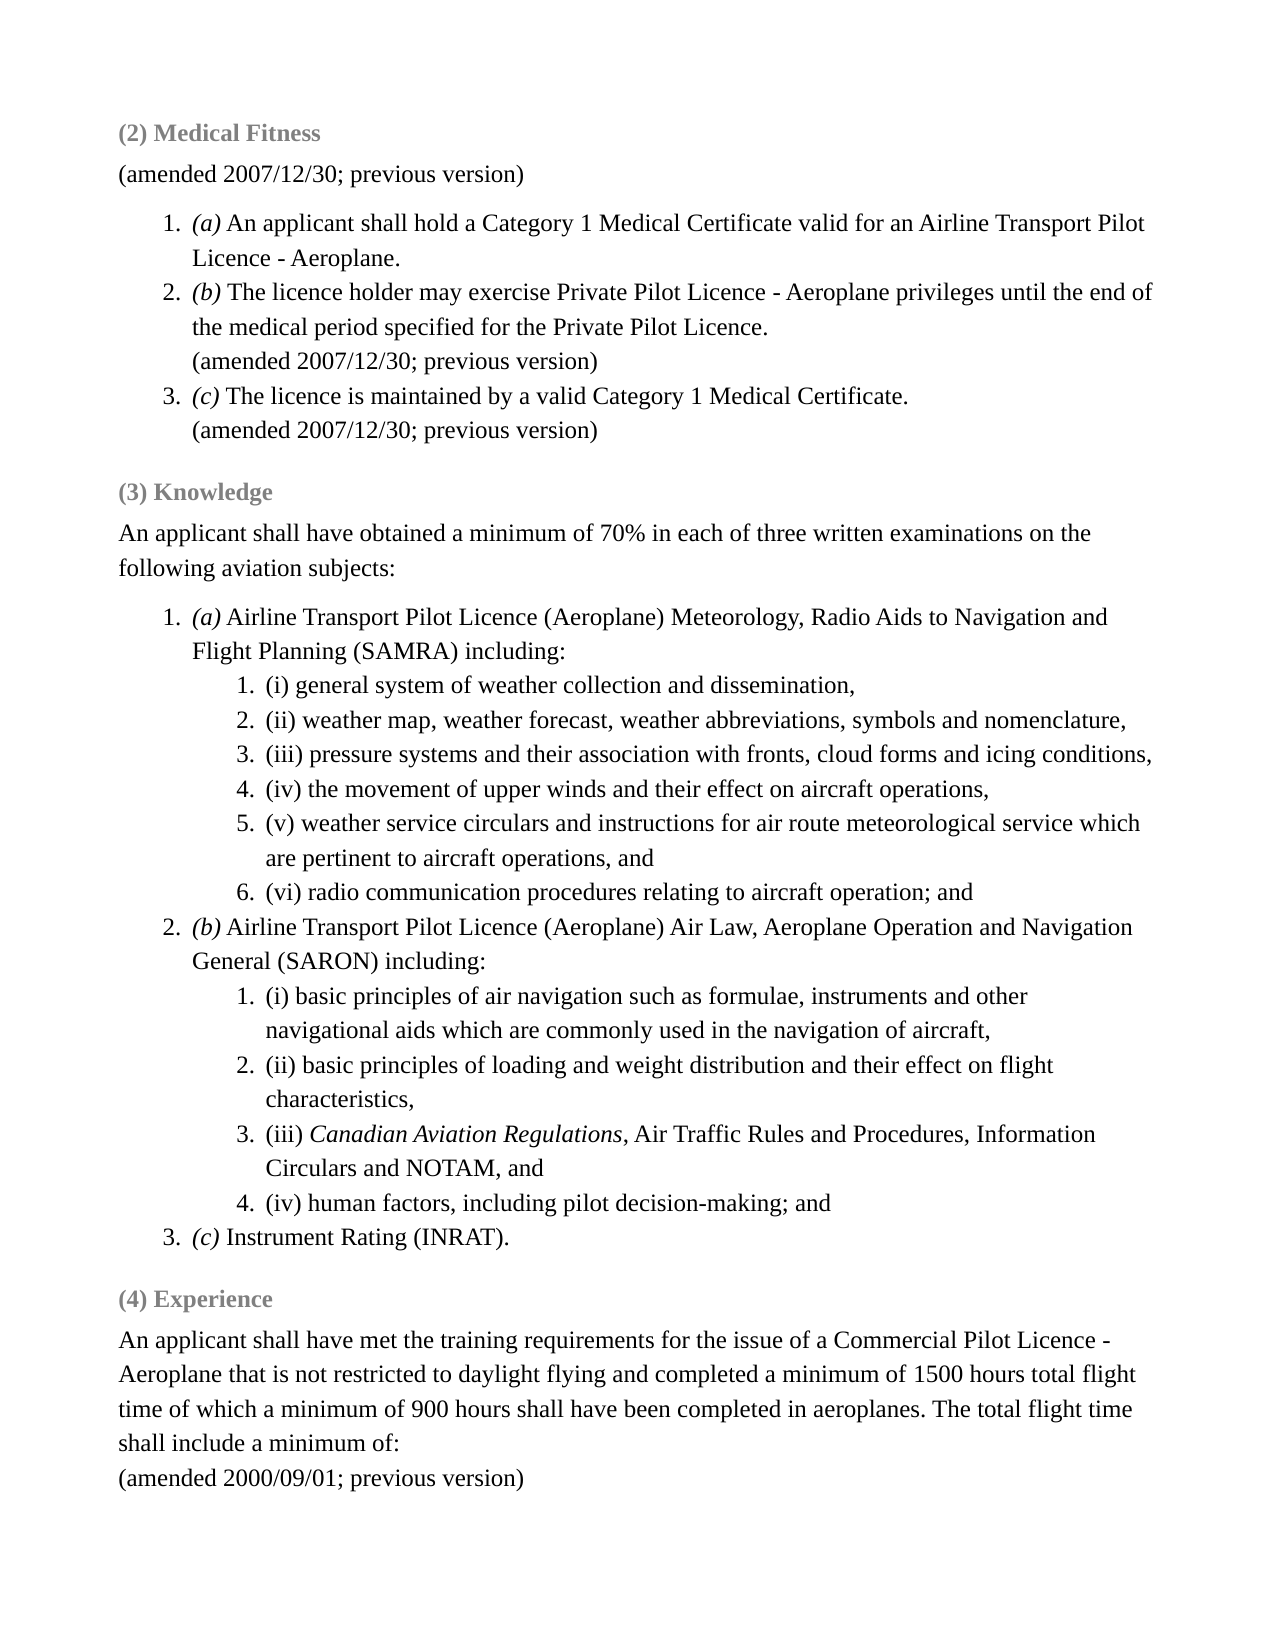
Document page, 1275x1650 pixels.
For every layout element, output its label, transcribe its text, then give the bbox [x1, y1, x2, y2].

list (ii) basic principles of loading and weight distribution and their effect on flight characteristics, [236, 1050, 1157, 1113]
list (a) Airline Transport Pilot Licence (Aeroplane) Meteorology, Radio Aids to Navigation and Flight Planning (SAMRA) including: [162, 602, 1157, 665]
list (i) general system of weather collection and dissemination, [236, 671, 1157, 699]
list (iv) the movement of upper winds and their effect on aircraft operations, [236, 774, 1157, 803]
list (i) basic principles of air navigation such as formulae, instruments and other navigational aids which are commonly used in the navigation of aircraft, [236, 981, 1157, 1044]
text An applicant shall have obtained a minimum of 70% in each of three written examinations on the following aviation subjects: [118, 518, 1157, 581]
list (c) The licence is maintained by a valid Category 1 Medical Certificate. (amended 2007/12/30; previous version) [162, 381, 1157, 444]
subtitle (3) Knowledge [118, 477, 1157, 506]
subtitle (2) Medical Fitness [118, 118, 1157, 147]
list (vi) radio communication procedures relating to aircraft operation; and [236, 877, 1157, 906]
list (iii) pressure systems and their association with fronts, cloud forms and icing conditions, [236, 739, 1157, 768]
list (c) Instrument Rating (INRAT). [162, 1222, 1157, 1251]
list (iii) Canadian Aviation Regulations, Air Traffic Rules and Procedures, Information Circulars and NOTAM, and [236, 1119, 1157, 1182]
list (iv) human factors, including pilot decision-making; and [236, 1188, 1157, 1217]
list (b) The licence holder may exercise Private Pilot Licence - Aeroplane privileges until the end of the medical period specified for the Private Pilot Licence. (amended 2007/12/30; previous version) [162, 277, 1157, 375]
list (b) Airline Transport Pilot Licence (Aeroplane) Air Law, Aeroplane Operation and Navigation General (SARON) including: [162, 912, 1157, 975]
list (a) An applicant shall hold a Category 1 Medical Certificate valid for an Airline Transport Pilot Licence - Aeroplane. [162, 208, 1157, 272]
list (ii) weather map, weather forecast, weather abbreviations, symbols and nomenclature, [236, 705, 1157, 734]
subtitle (4) Experience [118, 1284, 1157, 1313]
text An applicant shall have met the training requirements for the issue of a Commercial Pilot Licence - Aeroplane that is not restricted to daylight flying and completed a minimum of 1500 hours total flight time of which a minimum of 900 hours shall have been completed in aeroplanes. The total flight time shall include a minimum of: (amended 2000/09/01; previous version) [118, 1325, 1157, 1492]
text (amended 2007/12/30; previous version) [118, 159, 1157, 188]
list (v) weather service circulars and instructions for air route meteorological service which are pertinent to aircraft operations, and [236, 808, 1157, 872]
